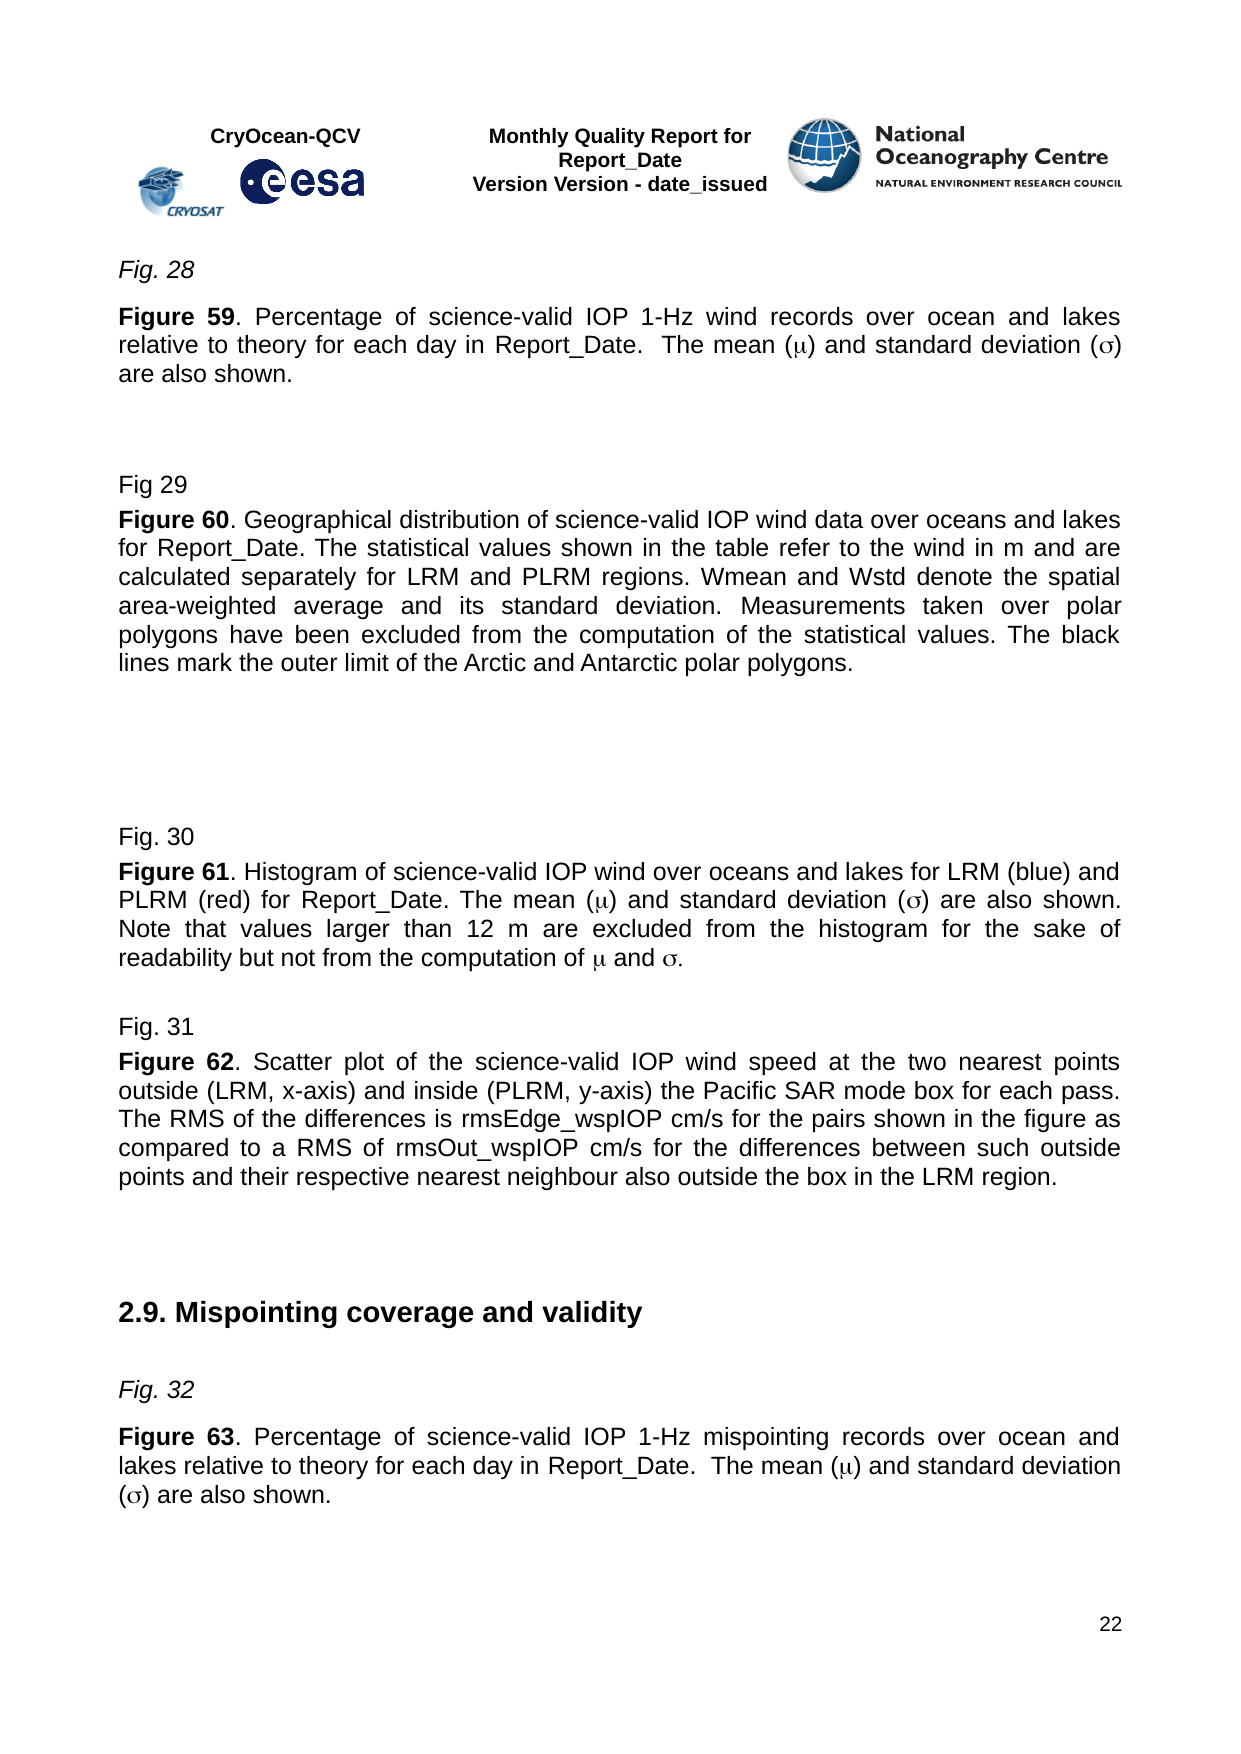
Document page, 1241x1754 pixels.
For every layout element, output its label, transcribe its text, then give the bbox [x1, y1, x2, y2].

text Fig 29 [118, 470, 1122, 499]
text Fig. 32 [118, 1376, 1122, 1404]
text Figure 61. Histogram of science-valid IOP wind over oceans and lakes for LRM (blue) and PLRM (red) for Report_Date. The mean (μ) and standard deviation (σ) are also shown. Note that values larger than 12 m are excluded from the histogram for the sake of readability but not from the computation of μ and σ. [118, 856, 1122, 972]
text Figure 59. Percentage of science-valid IOP 1-Hz wind records over ocean and lakes relative to theory for each day in Report_Date. The mean (μ) and standard deviation (σ) are also shown. [118, 302, 1122, 388]
text Fig. 30 [118, 822, 1122, 851]
text Fig. 31 [118, 1012, 1122, 1041]
text Fig. 28 [118, 255, 1122, 284]
picture [787, 118, 1123, 193]
text Figure 62. Scatter plot of the science-valid IOP wind speed at the two nearest points outside (LRM, x-axis) and inside (PLRM, y-axis) the Pacific SAR mode box for each pass. The RMS of the differences is rmsEdge_wspIOP cm/s for the pairs shown in the figure as compared to a RMS of rmsOut_wspIOP cm/s for the differences between such outside points and their respective nearest neighbour also outside the box in the LRM region. [118, 1047, 1122, 1191]
picture [118, 159, 364, 224]
text 2.9. Mispointing coverage and validity [118, 1295, 1122, 1328]
text Figure 63. Percentage of science-valid IOP 1-Hz mispointing records over ocean and lakes relative to theory for each day in Report_Date. The mean (μ) and standard deviation (σ) are also shown. [118, 1422, 1122, 1508]
text Figure 60. Geographical distribution of science-valid IOP wind data over oceans and lakes for Report_Date. The statistical values shown in the table refer to the wind in m and are calculated separately for LRM and PLRM regions. Wmean and Wstd denote the spatial area-weighted average and its standard deviation. Measurements taken over polar polygons have been excluded from the computation of the statistical values. The black lines mark the outer limit of the Arctic and Antarctic polar polygons. [118, 504, 1122, 677]
